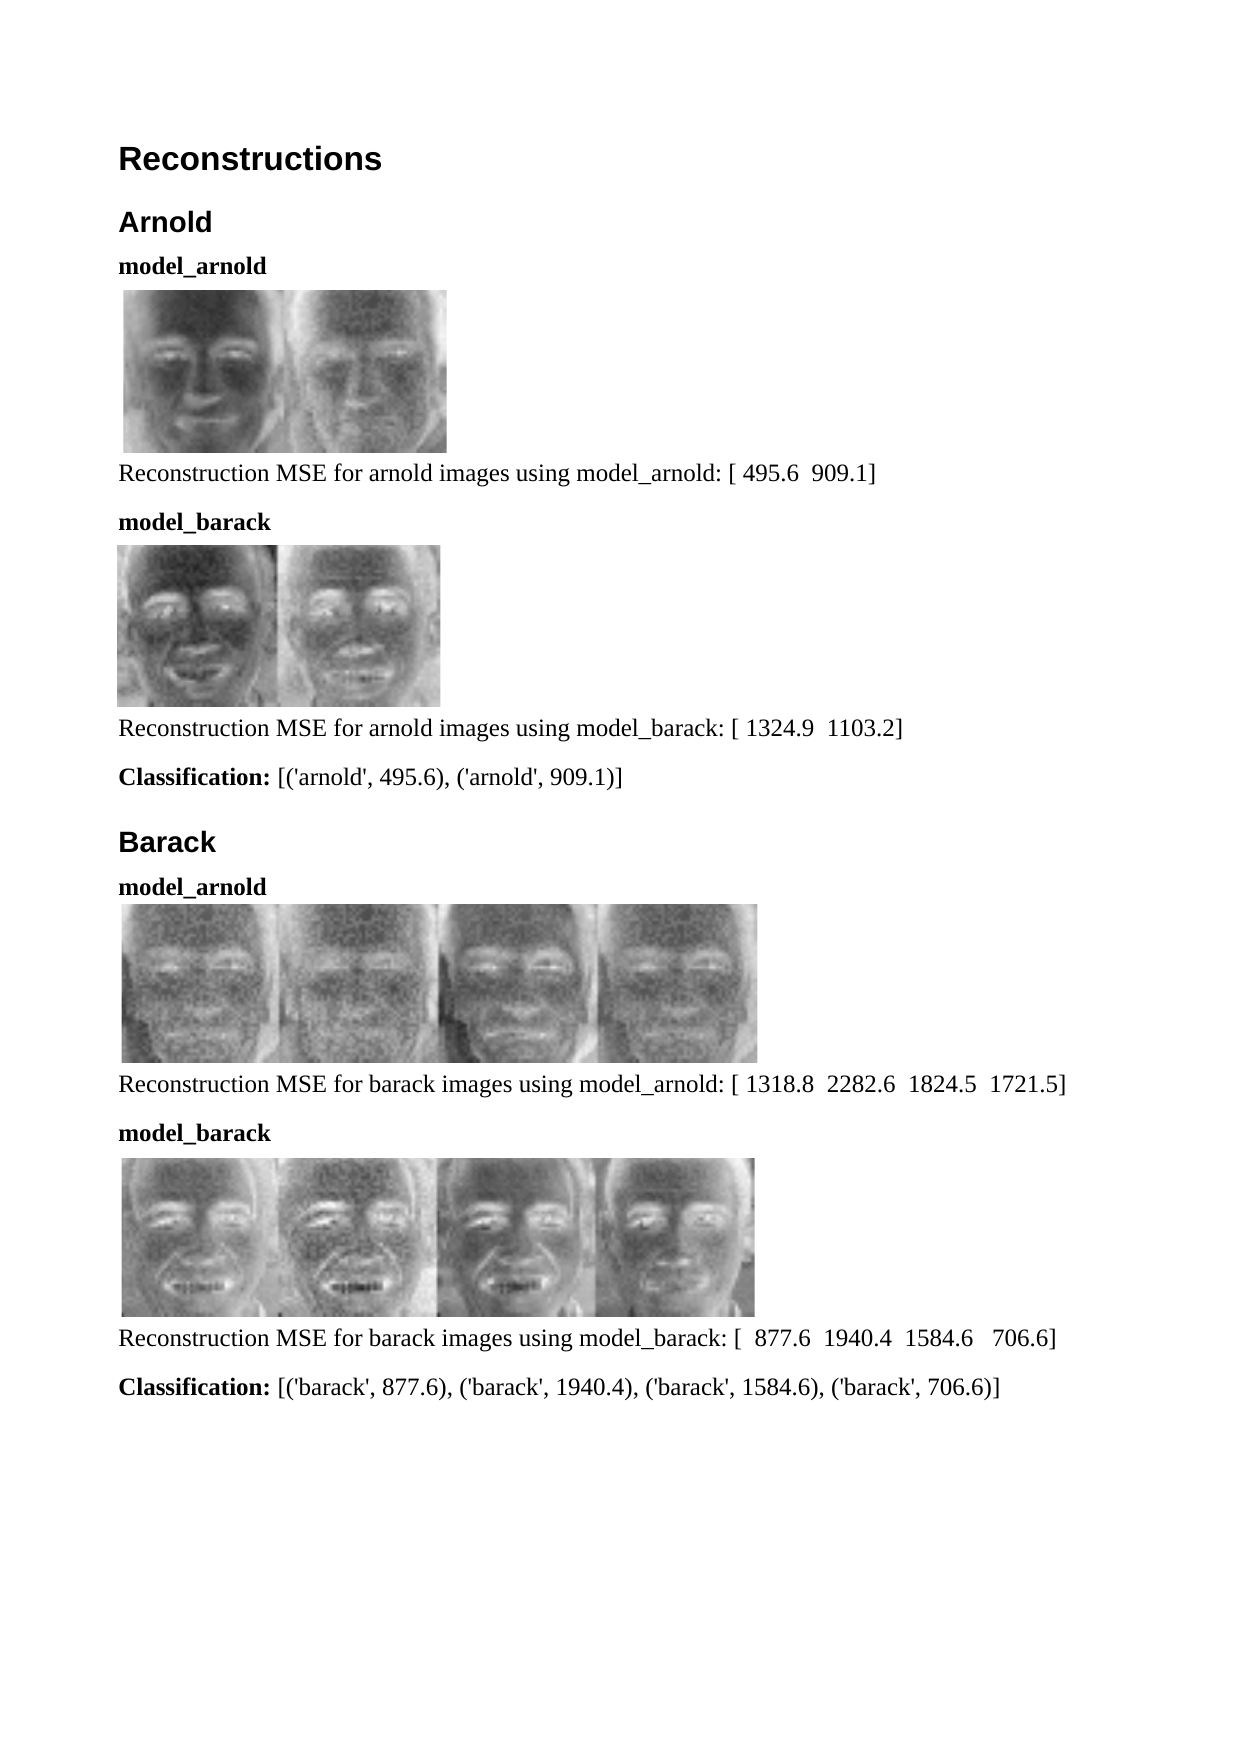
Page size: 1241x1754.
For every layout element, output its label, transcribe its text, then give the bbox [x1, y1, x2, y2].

picture [121, 1158, 755, 1317]
subtitle Reconstructions [118, 139, 1122, 178]
text model_arnold [118, 251, 1122, 280]
text model_arnold [118, 872, 1122, 900]
subtitle Barack [118, 825, 1122, 859]
text model_barack [118, 507, 1122, 536]
text Classification: [('barack', 877.6), ('barack', 1940.4), ('barack', 1584.6), ('barack', 706.6)] [118, 1372, 1122, 1401]
picture [123, 290, 447, 453]
text Reconstruction MSE for barack images using model_barack: [ 877.6 1940.4 1584.6 706.6] [118, 1167, 1122, 1352]
text Reconstruction MSE for arnold images using model_barack: [ 1324.9 1103.2] [118, 556, 1122, 741]
picture [121, 904, 758, 1063]
picture [117, 545, 441, 707]
subtitle Arnold [118, 205, 1122, 238]
text Classification: [('arnold', 495.6), ('arnold', 909.1)] [118, 762, 1122, 790]
text Reconstruction MSE for barack images using model_arnold: [ 1318.8 2282.6 1824.5 1721.5] [118, 921, 1122, 1097]
text Reconstruction MSE for arnold images using model_arnold: [ 495.6 909.1] [118, 300, 1122, 487]
text model_barack [118, 1118, 1122, 1146]
